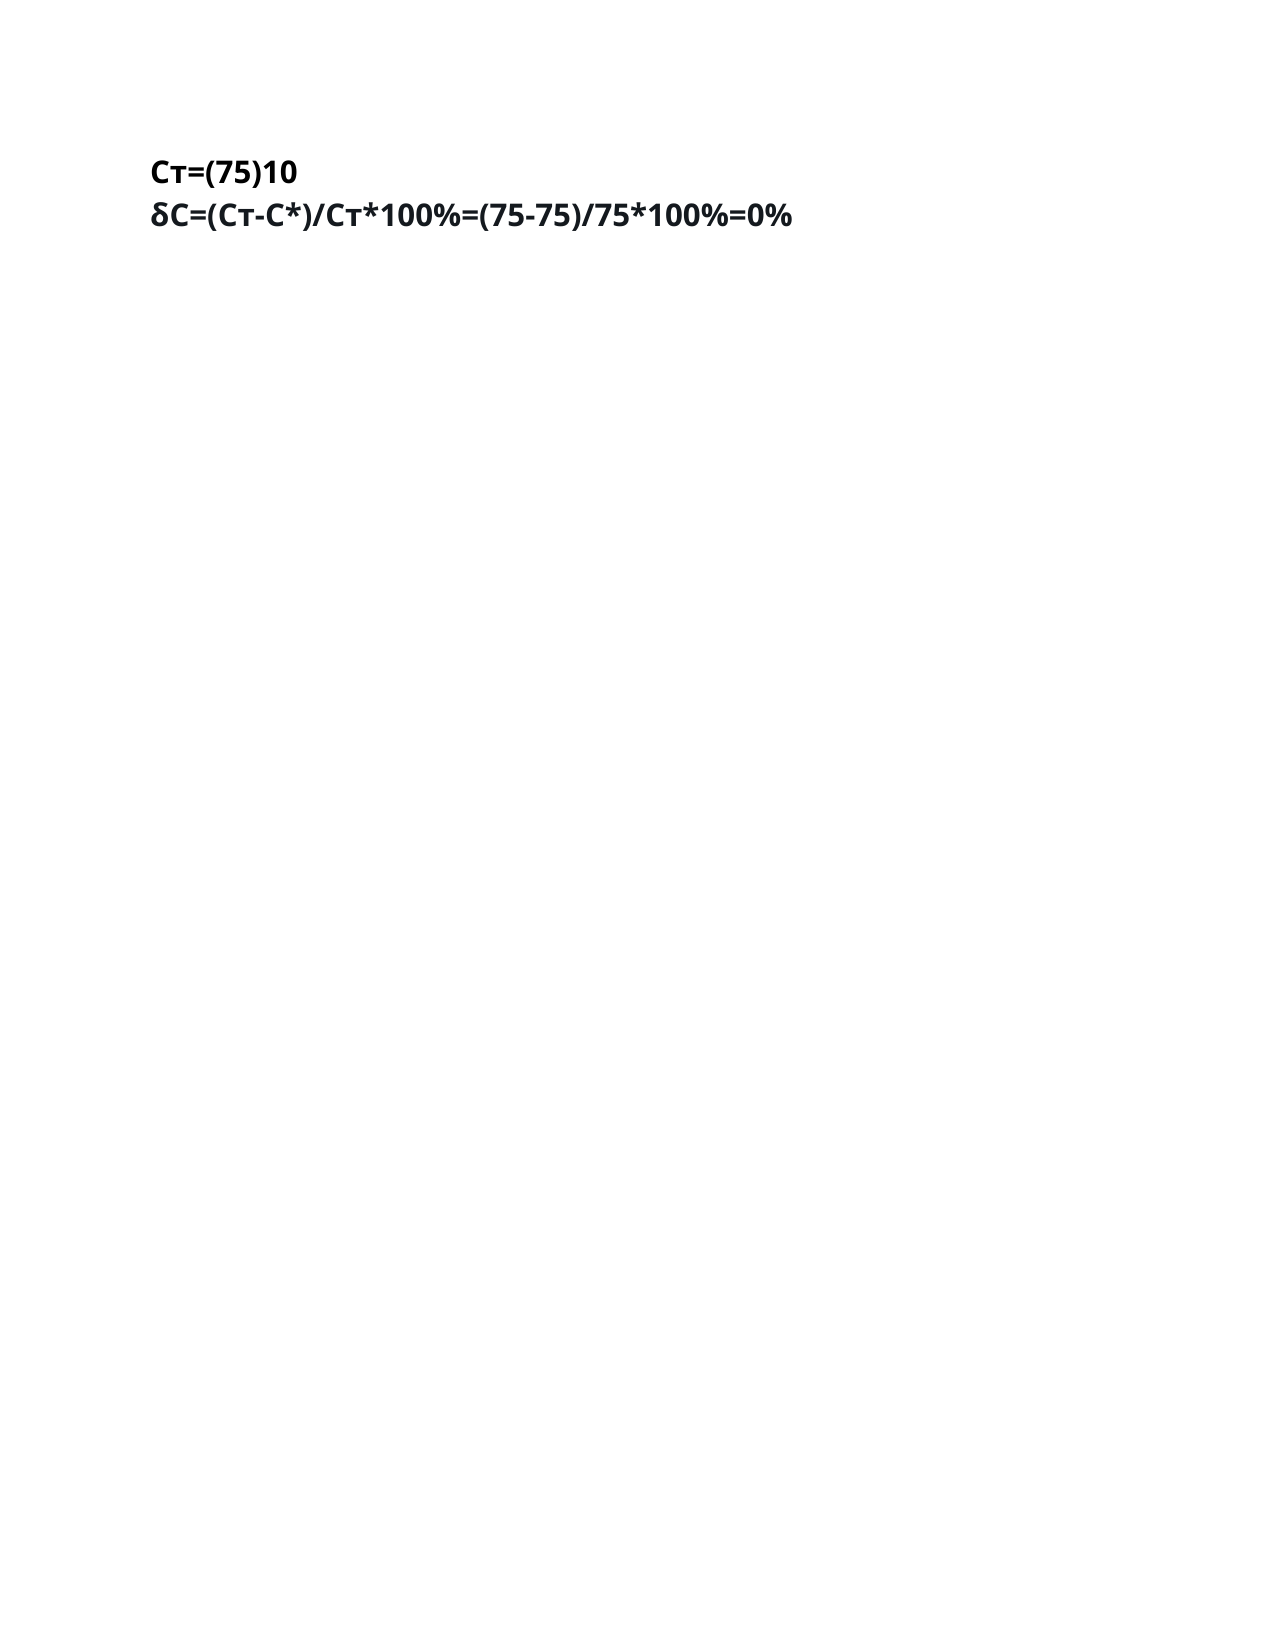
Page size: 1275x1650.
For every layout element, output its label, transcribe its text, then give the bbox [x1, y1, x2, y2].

text δС=(Cт-С*)/Ст*100%=(75-75)/75*100%=0% [150, 193, 1125, 235]
text Ст=(75)10 [150, 150, 1125, 193]
